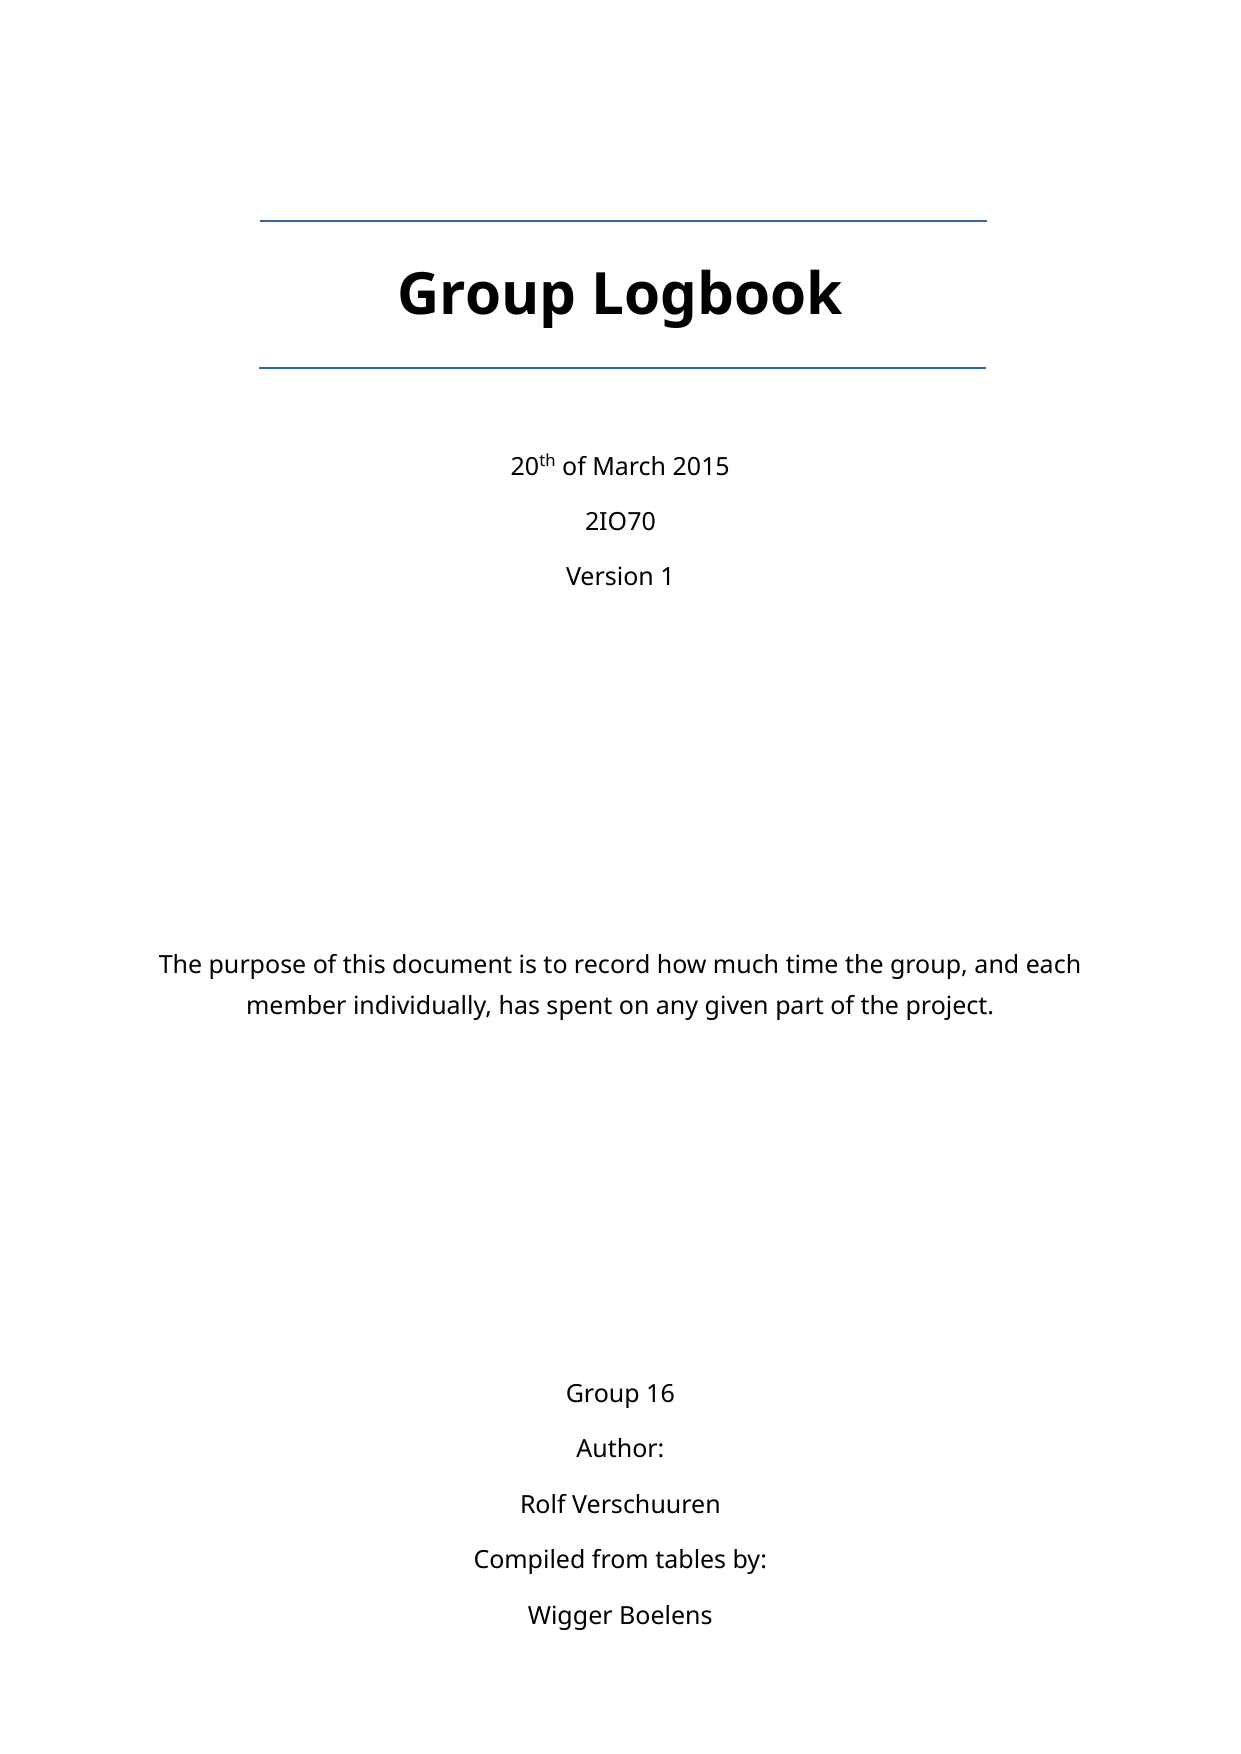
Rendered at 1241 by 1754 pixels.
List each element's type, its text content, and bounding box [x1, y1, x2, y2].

text Group 16 [118, 1376, 1122, 1410]
text Author: [118, 1431, 1122, 1465]
text Version 1 [118, 559, 1122, 593]
text Rolf Verschuuren [118, 1486, 1122, 1521]
text Compiled from tables by: [118, 1542, 1122, 1576]
text 2IO70 [118, 503, 1122, 538]
title Group Logbook [118, 252, 1122, 331]
text 20th of March 2015 [118, 448, 1122, 482]
text Wigger Boelens [118, 1597, 1122, 1631]
text The purpose of this document is to record how much time the group, and each member individually, has spent on any given part of the project. [118, 947, 1122, 1022]
